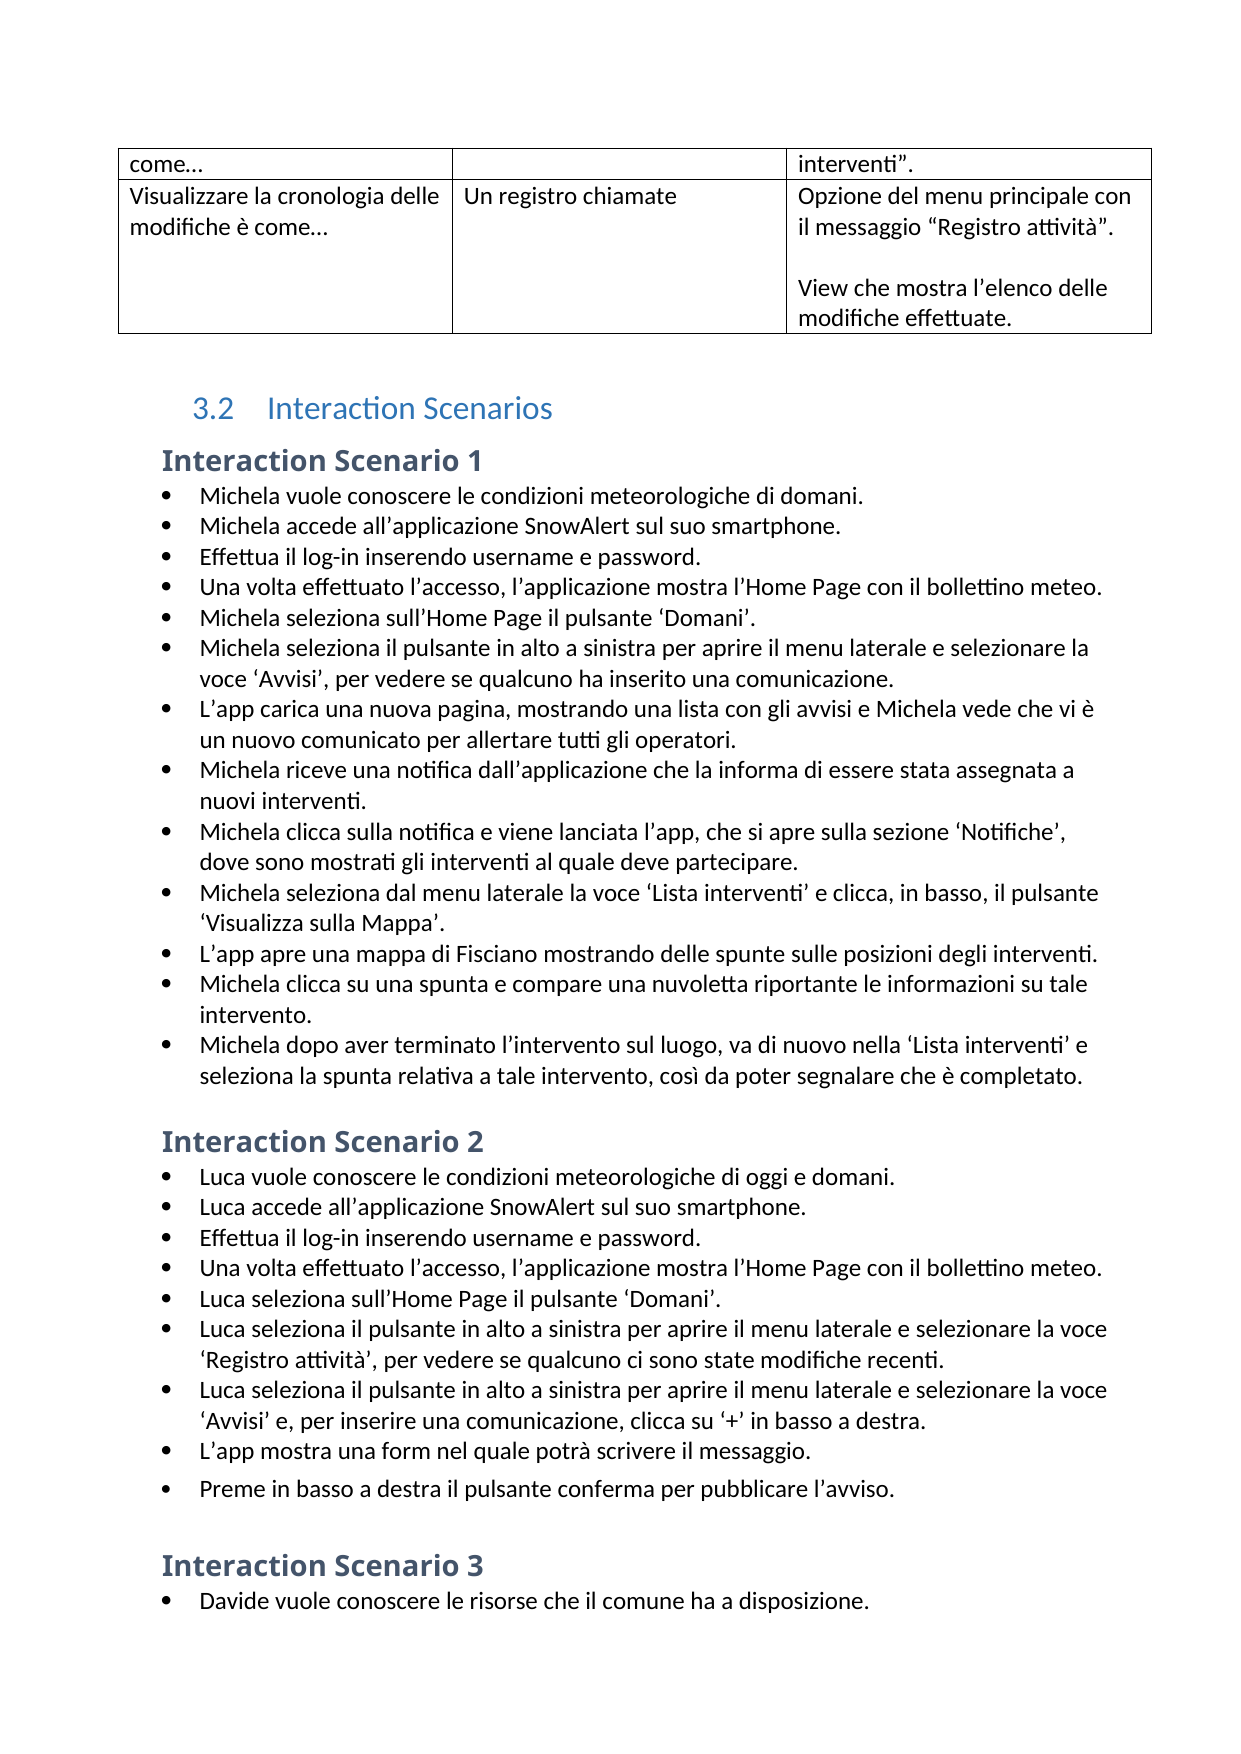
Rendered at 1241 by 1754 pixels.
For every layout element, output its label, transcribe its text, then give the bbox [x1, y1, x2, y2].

list Michela seleziona dal menu laterale la voce ‘Lista interventi’ e clicca, in basso, il pulsante ‘Visualizza sulla Mappa’. [162, 877, 1122, 938]
list Michela seleziona il pulsante in alto a sinistra per aprire il menu laterale e selezionare la voce ‘Avvisi’, per vedere se qualcuno ha inserito una comunicazione. [162, 633, 1122, 694]
list Luca seleziona il pulsante in alto a sinistra per aprire il menu laterale e selezionare la voce ‘Registro attività’, per vedere se qualcuno ci sono state modifiche recenti. [162, 1313, 1122, 1374]
table_cell come… [119, 149, 452, 179]
text Interaction Scenario 1 [162, 440, 1122, 480]
list Michela clicca sulla notifica e viene lanciata l’app, che si apre sulla sezione ‘Notifiche’, dove sono mostrati gli interventi al quale deve partecipare. [162, 816, 1122, 877]
list Preme in basso a destra il pulsante conferma per pubblicare l’avviso. [162, 1466, 1122, 1506]
list Una volta effettuato l’accesso, l’applicazione mostra l’Home Page con il bollettino meteo. [162, 1252, 1122, 1283]
list Effettua il log-in inserendo username e password. [162, 1222, 1122, 1252]
list L’app apre una mappa di Fisciano mostrando delle spunte sulle posizioni degli interventi. [162, 938, 1122, 968]
list Davide vuole conoscere le risorse che il comune ha a disposizione. [162, 1585, 1122, 1615]
table_cell Un registro chiamate [453, 180, 786, 333]
table_cell [453, 149, 786, 179]
table_cell Opzione del menu principale con il messaggio “Registro attività”. View che mostra l’elenco delle modifiche effettuate. [787, 180, 1151, 333]
list Interaction Scenarios [192, 387, 1122, 428]
table_cell Visualizzare la cronologia delle modifiche è come… [119, 180, 452, 333]
table_cell interventi”. [787, 149, 1151, 179]
list Effettua il log-in inserendo username e password. [162, 541, 1122, 572]
list Michela riceve una notifica dall’applicazione che la informa di essere stata assegnata a nuovi interventi. [162, 755, 1122, 816]
list Una volta effettuato l’accesso, l’applicazione mostra l’Home Page con il bollettino meteo. [162, 572, 1122, 602]
text Interaction Scenario 2 [162, 1121, 1122, 1161]
list Luca vuole conoscere le condizioni meteorologiche di oggi e domani. [162, 1161, 1122, 1191]
list Michela dopo aver terminato l’intervento sul luogo, va di nuovo nella ‘Lista interventi’ e seleziona la spunta relativa a tale intervento, così da poter segnalare che è completato. [162, 1029, 1122, 1090]
text Interaction Scenario 3 [162, 1545, 1122, 1585]
list Luca seleziona sull’Home Page il pulsante ‘Domani’. [162, 1283, 1122, 1313]
list Luca seleziona il pulsante in alto a sinistra per aprire il menu laterale e selezionare la voce ‘Avvisi’ e, per inserire una comunicazione, clicca su ‘+’ in basso a destra. [162, 1374, 1122, 1435]
list Michela accede all’applicazione SnowAlert sul suo smartphone. [162, 511, 1122, 541]
list Michela seleziona sull’Home Page il pulsante ‘Domani’. [162, 602, 1122, 633]
list Luca accede all’applicazione SnowAlert sul suo smartphone. [162, 1191, 1122, 1222]
list Michela vuole conoscere le condizioni meteorologiche di domani. [162, 480, 1122, 511]
list L’app carica una nuova pagina, mostrando una lista con gli avvisi e Michela vede che vi è un nuovo comunicato per allertare tutti gli operatori. [162, 694, 1122, 755]
list L’app mostra una form nel quale potrà scrivere il messaggio. [162, 1435, 1122, 1466]
list Michela clicca su una spunta e compare una nuvoletta riportante le informazioni su tale intervento. [162, 968, 1122, 1029]
